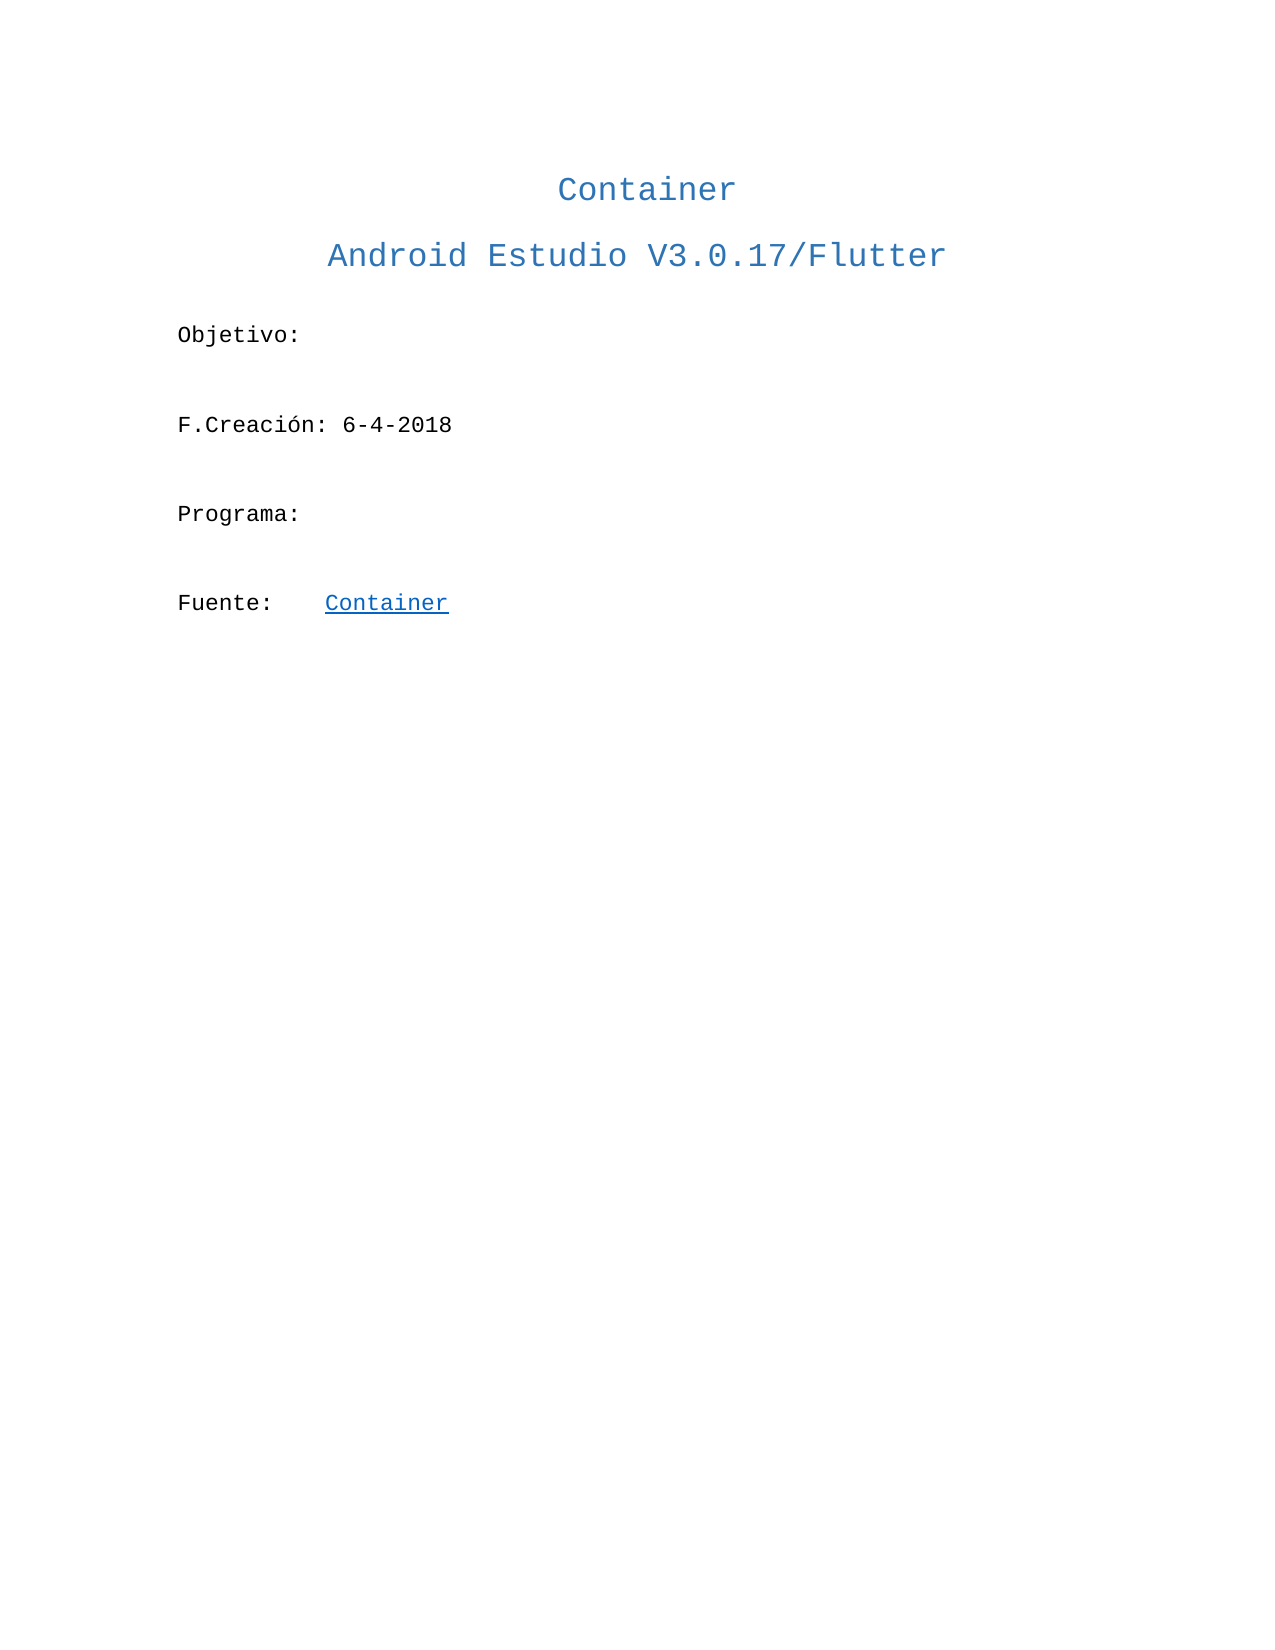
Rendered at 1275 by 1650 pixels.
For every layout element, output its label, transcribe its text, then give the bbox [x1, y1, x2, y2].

text Fuente: Container [177, 591, 1098, 617]
text F.Creación: 6-4-2018 [177, 413, 1098, 439]
text Programa: [177, 502, 1098, 528]
subtitle Container [177, 173, 1098, 210]
text Objetivo: [177, 324, 1098, 350]
subtitle Android Estudio V3.0.17/Flutter [177, 238, 1098, 276]
